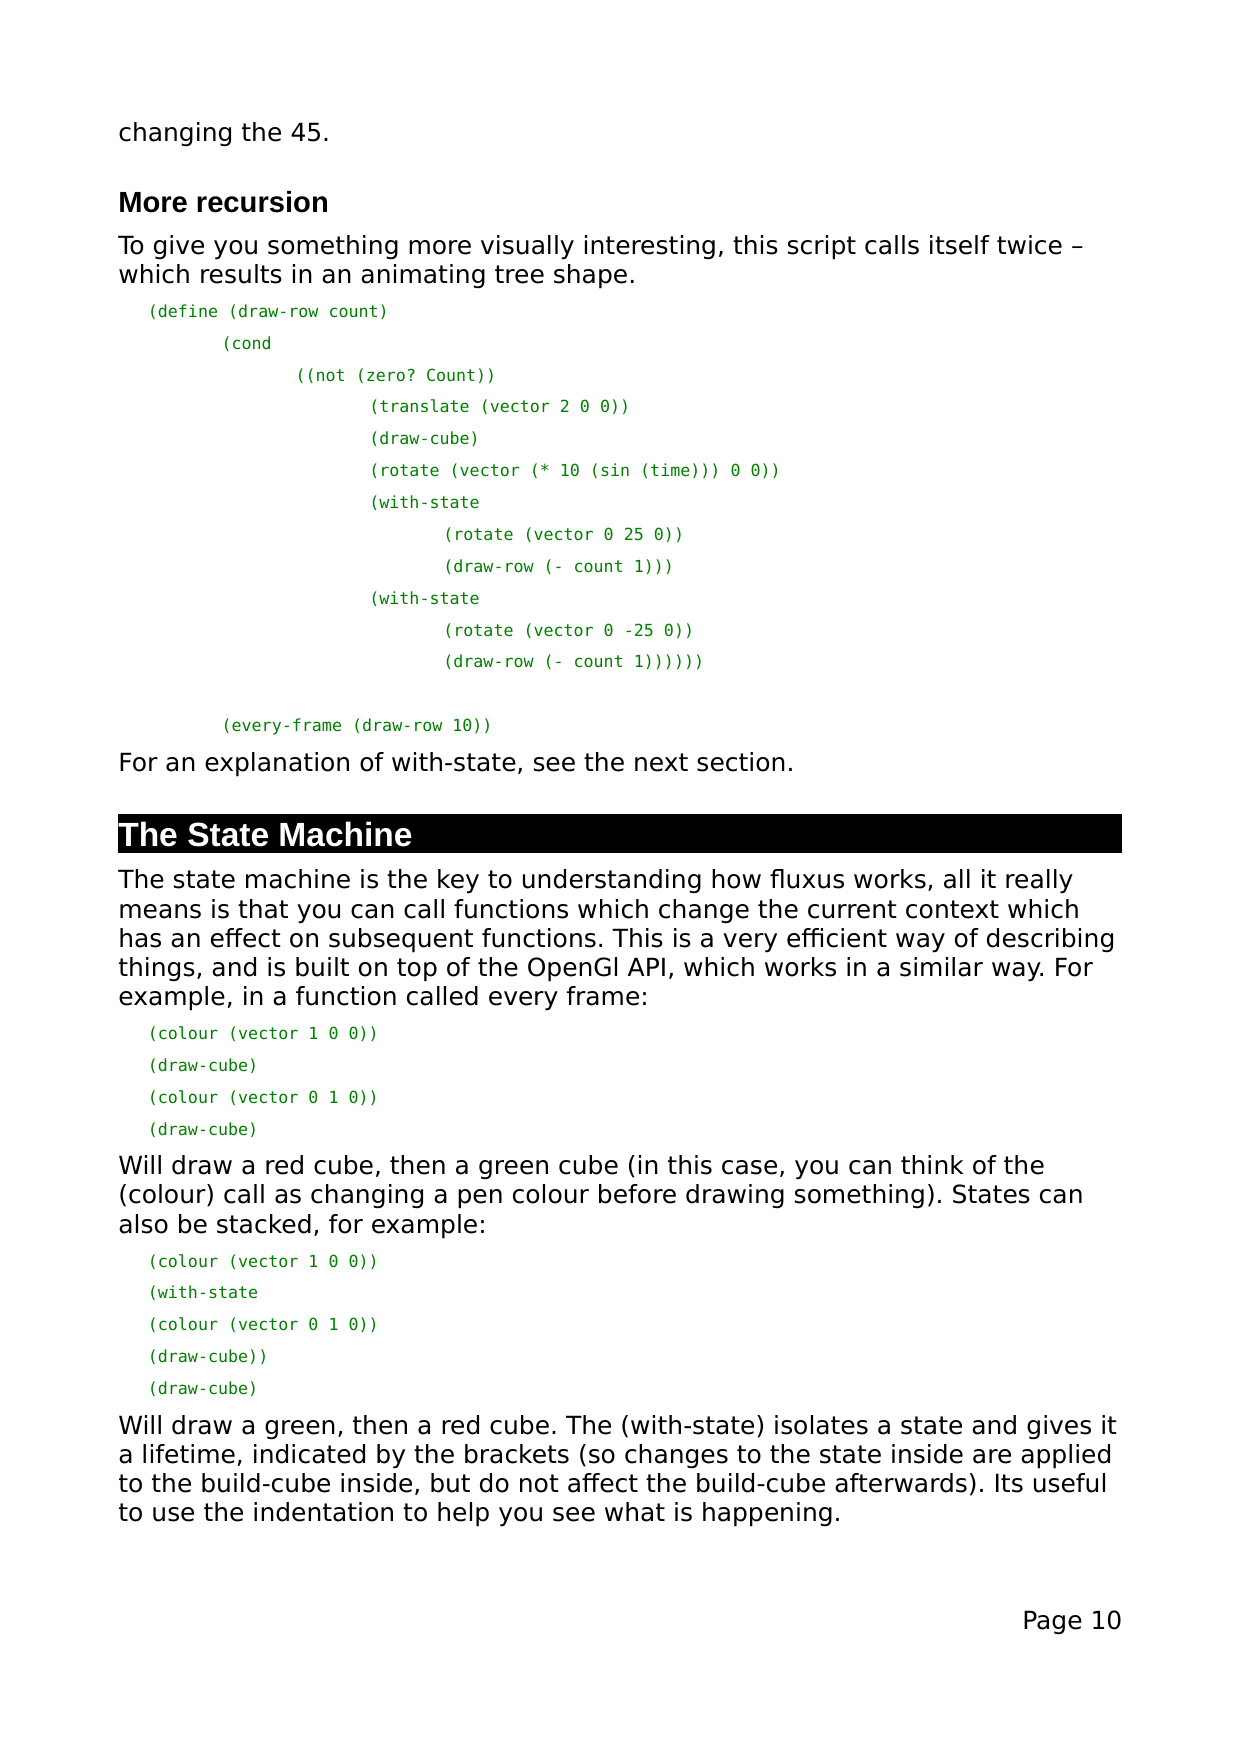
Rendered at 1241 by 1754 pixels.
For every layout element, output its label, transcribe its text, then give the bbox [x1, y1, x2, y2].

text (draw-cube) [148, 429, 1122, 448]
text (rotate (vector 0 25 0)) [148, 525, 1122, 544]
text (colour (vector 1 0 0)) [148, 1024, 1122, 1043]
text (draw-cube) [148, 1120, 1122, 1139]
text (colour (vector 0 1 0)) [148, 1315, 1122, 1335]
text Will draw a green, then a red cube. The (with-state) isolates a state and gives it a lifetime, indicated by the brackets (so changes to the state inside are applied to the build-cube inside, but do not affect the build-cube afterwards). Its useful to use the indentation to help you see what is happening. [118, 1411, 1122, 1528]
text Will draw a red cube, then a green cube (in this case, you can think of the (colour) call as changing a pen colour before drawing something). States can also be stacked, for example: [118, 1152, 1122, 1239]
text (define (draw-row count) [148, 302, 1122, 321]
subtitle More recursion [118, 185, 1122, 218]
text (draw-cube) [148, 1379, 1122, 1398]
text (with-state [148, 588, 1122, 608]
text ((not (zero? Count)) [148, 365, 1122, 385]
text (rotate (vector (* 10 (sin (time))) 0 0)) [148, 461, 1122, 480]
text (draw-cube) [148, 1056, 1122, 1075]
text The state machine is the key to understanding how fluxus works, all it really means is that you can call functions which change the current context which has an effect on subsequent functions. This is a very efficient way of describing things, and is built on top of the OpenGl API, which works in a similar way. For example, in a function called every frame: [118, 866, 1122, 1012]
text (colour (vector 0 1 0)) [148, 1088, 1122, 1107]
text (colour (vector 1 0 0)) [148, 1252, 1122, 1271]
text changing the 45. [118, 118, 1122, 147]
text For an explanation of with-state, see the next section. [118, 748, 1122, 777]
text (cond [148, 333, 1122, 353]
subtitle The State Machine [118, 814, 1122, 853]
text (with-state [148, 1283, 1122, 1303]
text To give you something more visually interesting, this script calls itself twice – which results in an animating tree shape. [118, 231, 1122, 289]
text (draw-cube)) [148, 1347, 1122, 1367]
text (with-state [148, 493, 1122, 512]
text (draw-row (- count 1)))))) [148, 652, 1122, 672]
text (every-frame (draw-row 10)) [148, 716, 1122, 735]
text (translate (vector 2 0 0)) [148, 397, 1122, 417]
text (draw-row (- count 1))) [148, 557, 1122, 576]
text (rotate (vector 0 -25 0)) [148, 620, 1122, 640]
